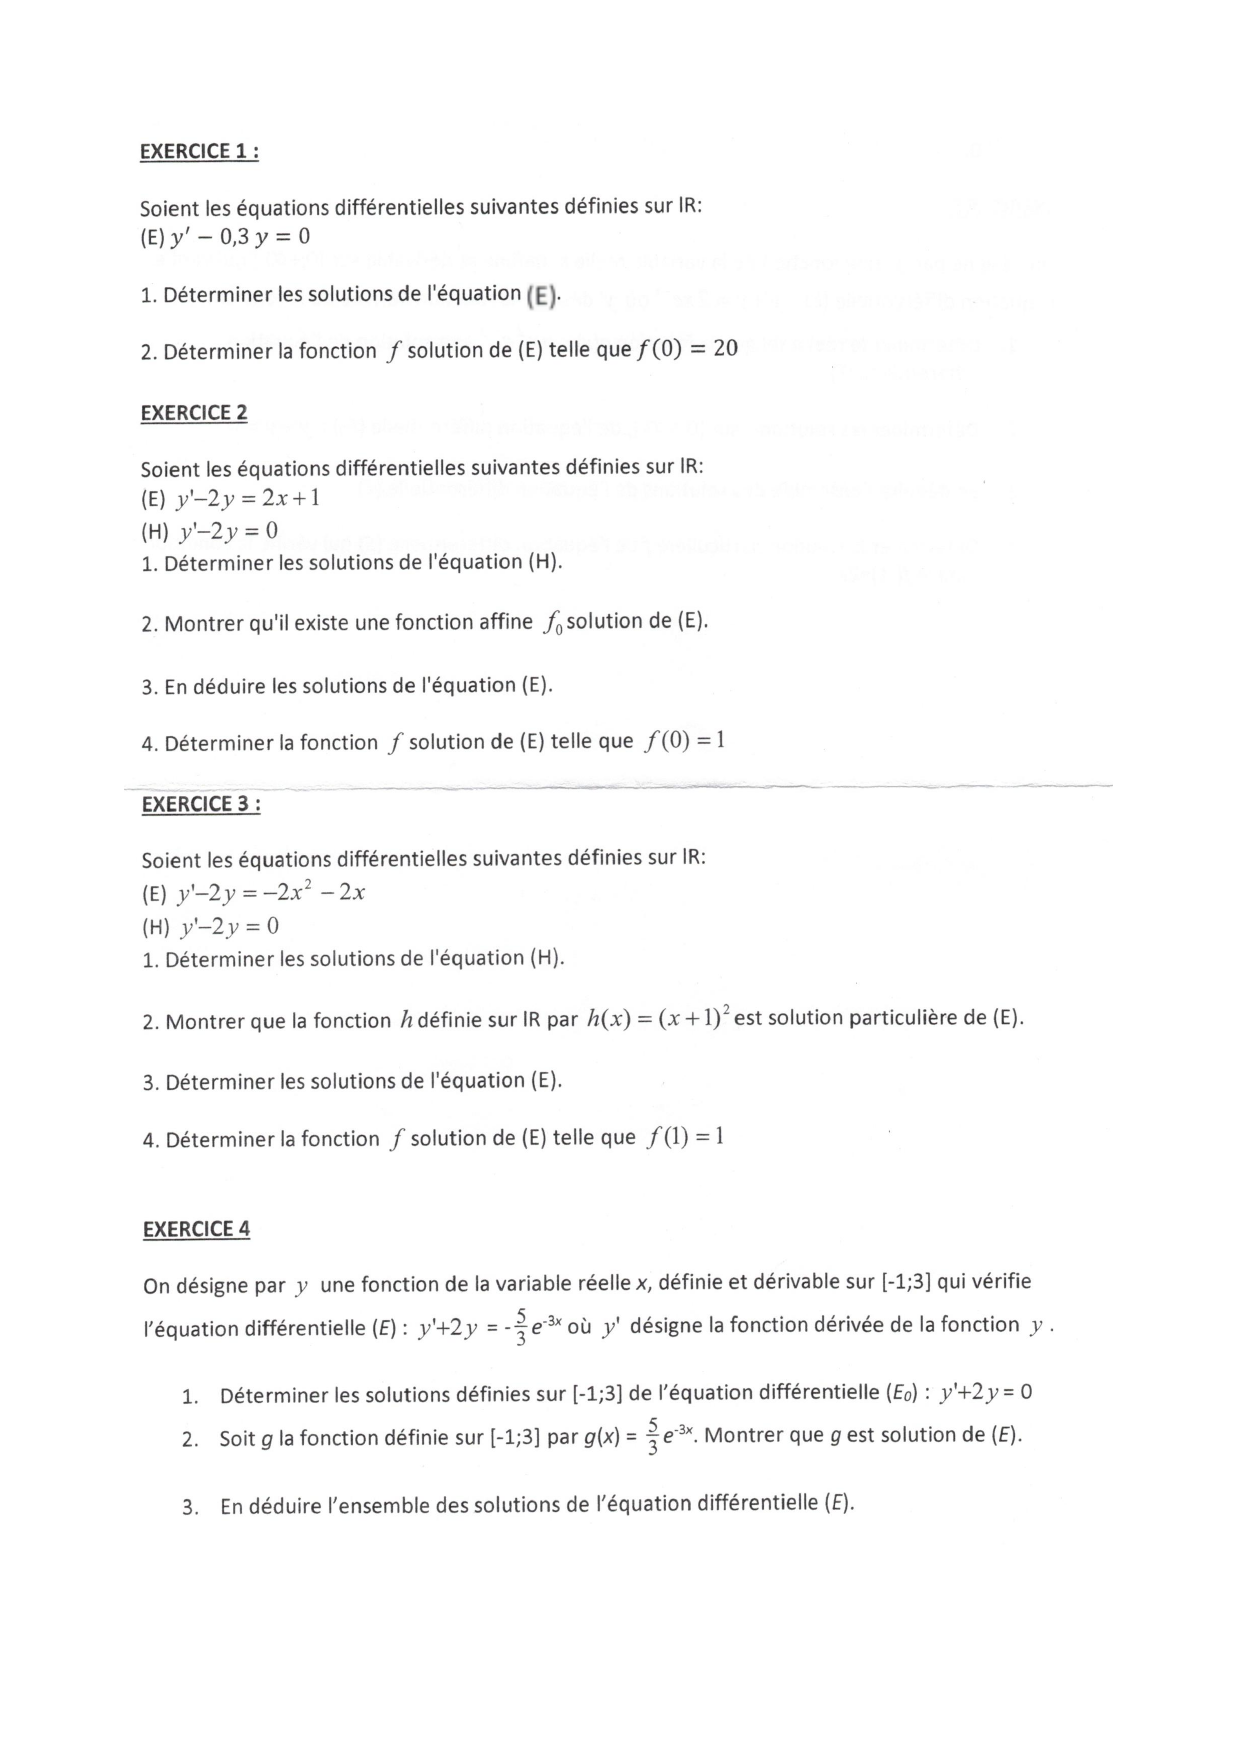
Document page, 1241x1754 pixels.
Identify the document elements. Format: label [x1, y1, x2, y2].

picture [526, 282, 557, 312]
